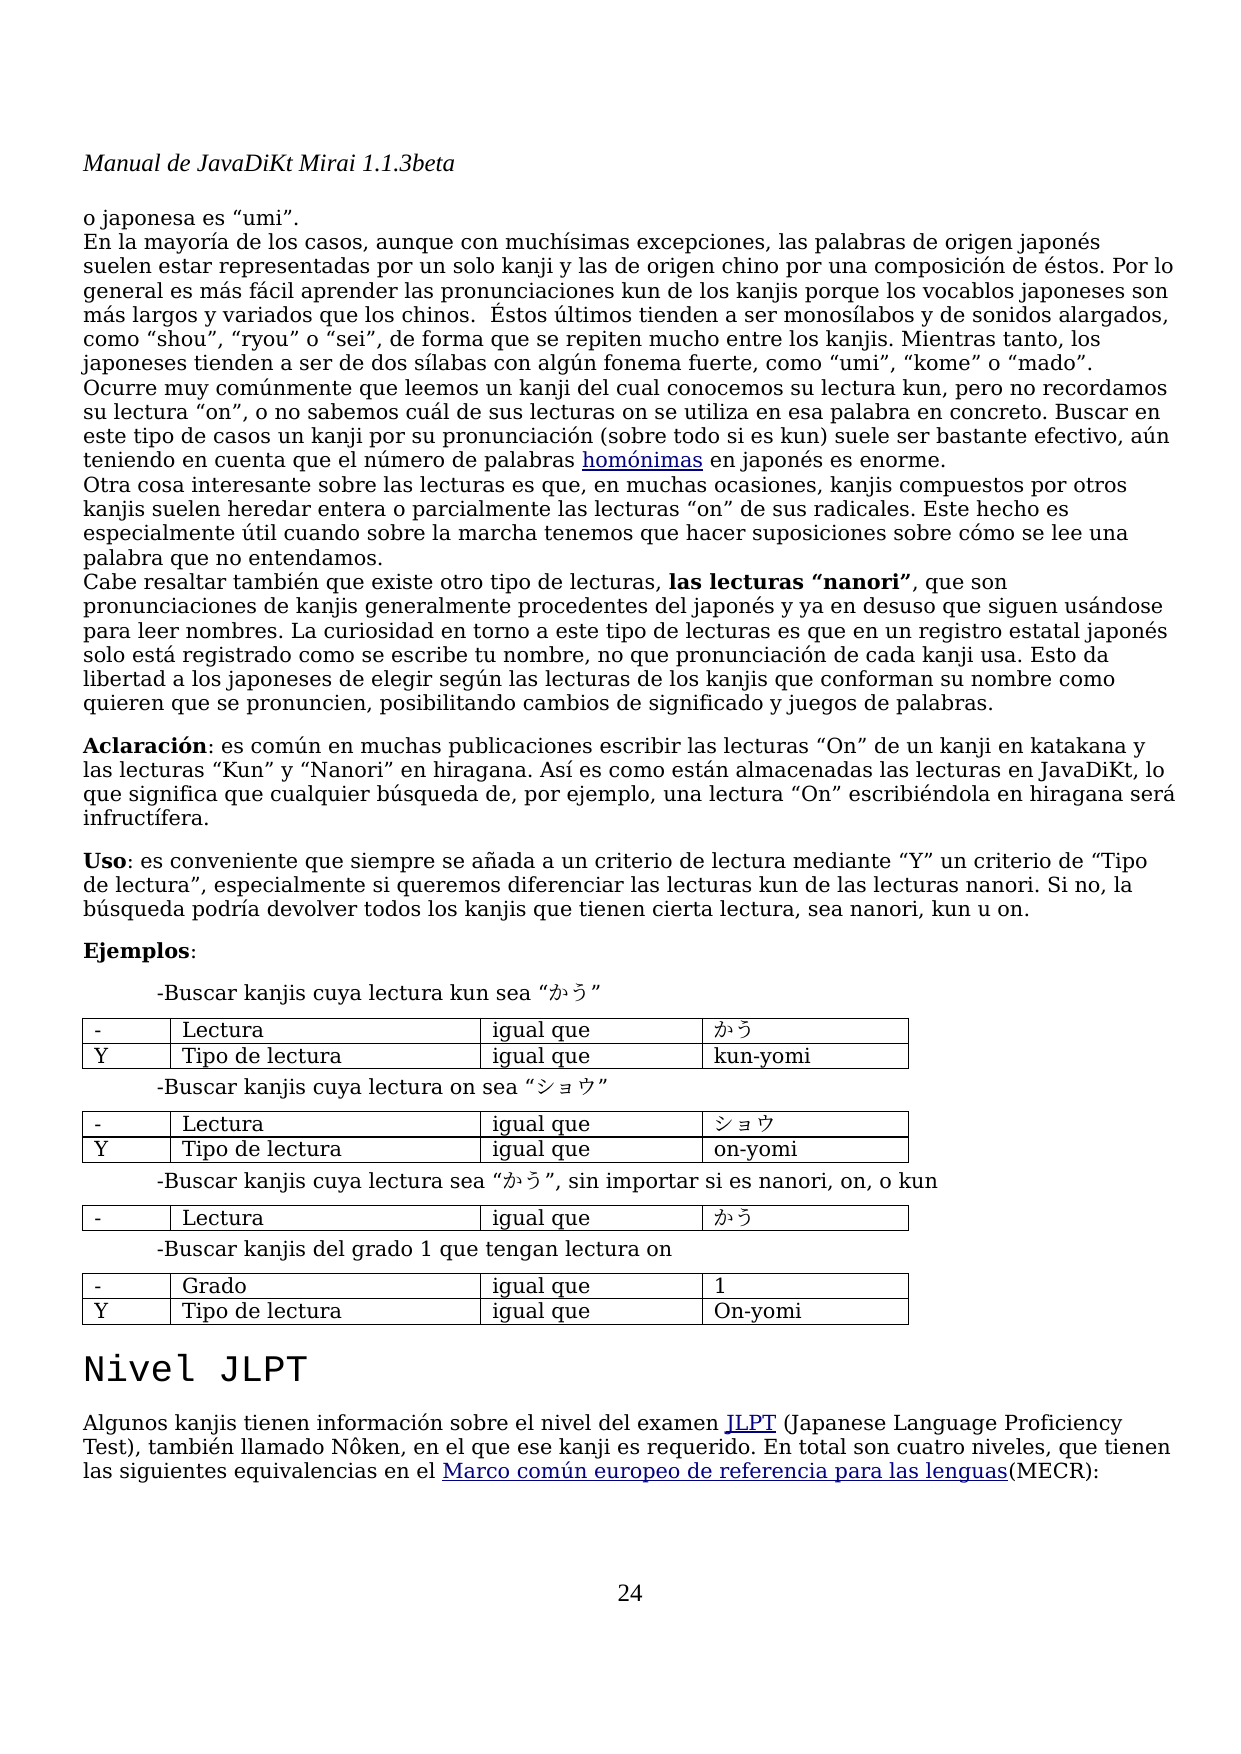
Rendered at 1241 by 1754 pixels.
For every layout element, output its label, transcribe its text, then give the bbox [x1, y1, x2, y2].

table_cell Tipo de lectura [171, 1138, 480, 1162]
table_cell On-yomi [703, 1299, 908, 1324]
table_header igual que [481, 1274, 702, 1298]
text -Buscar kanjis del grado 1 que tengan lectura on [83, 1237, 1177, 1261]
table_header Lectura [171, 1206, 480, 1230]
table_cell igual que [481, 1044, 702, 1068]
table_cell Tipo de lectura [171, 1044, 480, 1068]
table_header igual que [481, 1112, 702, 1136]
text Aclaración: es común en muchas publicaciones escribir las lecturas “On” de un kanji en katakana y las lecturas “Kun” y “Nanori” en hiragana. Así es como están almacenadas las lecturas en JavaDiKt, lo que significa que cualquier búsqueda de, por ejemplo, una lectura “On” escribiéndola en hiragana será infructífera. [83, 733, 1177, 831]
table_header - [83, 1206, 170, 1230]
text -Buscar kanjis cuya lectura on sea “ショウ” [83, 1075, 1177, 1099]
table_header ショウ [703, 1112, 908, 1136]
text -Buscar kanjis cuya lectura kun sea “かう” [83, 981, 1177, 1006]
table_header igual que [481, 1206, 702, 1230]
table_cell Tipo de lectura [171, 1299, 480, 1324]
table_cell Y [83, 1044, 170, 1068]
table_cell igual que [481, 1138, 702, 1162]
table_cell igual que [481, 1299, 702, 1324]
table_header igual que [481, 1019, 702, 1043]
text Algunos kanjis tienen información sobre el nivel del examen JLPT (Japanese Language Proficiency Test), también llamado Nôken, en el que ese kanji es requerido. En total son cuatro niveles, que tienen las siguientes equivalencias en el Marco común europeo de referencia para las lenguas(MECR): [83, 1411, 1177, 1483]
table_cell kun-yomi [703, 1044, 908, 1068]
table_header Grado [171, 1274, 480, 1298]
table_header かう [703, 1019, 908, 1043]
subtitle Nivel JLPT [83, 1350, 1177, 1392]
table_cell Y [83, 1299, 170, 1324]
text Ejemplos: [83, 939, 1177, 964]
table_header Lectura [171, 1019, 480, 1043]
table_header 1 [703, 1274, 908, 1298]
table_header Lectura [171, 1112, 480, 1136]
table_header - [83, 1274, 170, 1298]
table_header - [83, 1112, 170, 1136]
table_header かう [703, 1206, 908, 1230]
text -Buscar kanjis cuya lectura sea “かう”, sin importar si es nanori, on, o kun [83, 1169, 1177, 1193]
text Uso: es conveniente que siempre se añada a un criterio de lectura mediante “Y” un criterio de “Tipo de lectura”, especialmente si queremos diferenciar las lecturas kun de las lecturas nanori. Si no, la búsqueda podría devolver todos los kanjis que tienen cierta lectura, sea nanori, kun u on. [83, 848, 1177, 921]
table_cell Y [83, 1138, 170, 1162]
text o japonesa es “umi”. En la mayoría de los casos, aunque con muchísimas excepciones, las palabras de origen japonés suelen estar representadas por un solo kanji y las de origen chino por una composición de éstos. Por lo general es más fácil aprender las pronunciaciones kun de los kanjis porque los vocablos japoneses son más largos y variados que los chinos. Éstos últimos tienden a ser monosílabos y de sonidos alargados, como “shou”, “ryou” o “sei”, de forma que se repiten mucho entre los kanjis. Mientras tanto, los japoneses tienden a ser de dos sílabas con algún fonema fuerte, como “umi”, “kome” o “mado”. Ocurre muy comúnmente que leemos un kanji del cual conocemos su lectura kun, pero no recordamos su lectura “on”, o no sabemos cuál de sus lecturas on se utiliza en esa palabra en concreto. Buscar en este tipo de casos un kanji por su pronunciación (sobre todo si es kun) suele ser bastante efectivo, aún teniendo en cuenta que el número de palabras homónimas en japonés es enorme. Otra cosa interesante sobre las lecturas es que, en muchas ocasiones, kanjis compuestos por otros kanjis suelen heredar entera o parcialmente las lecturas “on” de sus radicales. Este hecho es especialmente útil cuando sobre la marcha tenemos que hacer suposiciones sobre cómo se lee una palabra que no entendamos. Cabe resaltar también que existe otro tipo de lecturas, las lecturas “nanori”, que son pronunciaciones de kanjis generalmente procedentes del japonés y ya en desuso que siguen usándose para leer nombres. La curiosidad en torno a este tipo de lecturas es que en un registro estatal japonés solo está registrado como se escribe tu nombre, no que pronunciación de cada kanji usa. Esto da libertad a los japoneses de elegir según las lecturas de los kanjis que conforman su nombre como quieren que se pronuncien, posibilitando cambios de significado y juegos de palabras. [83, 206, 1177, 716]
table_cell on-yomi [703, 1138, 908, 1162]
table_header - [83, 1019, 170, 1043]
